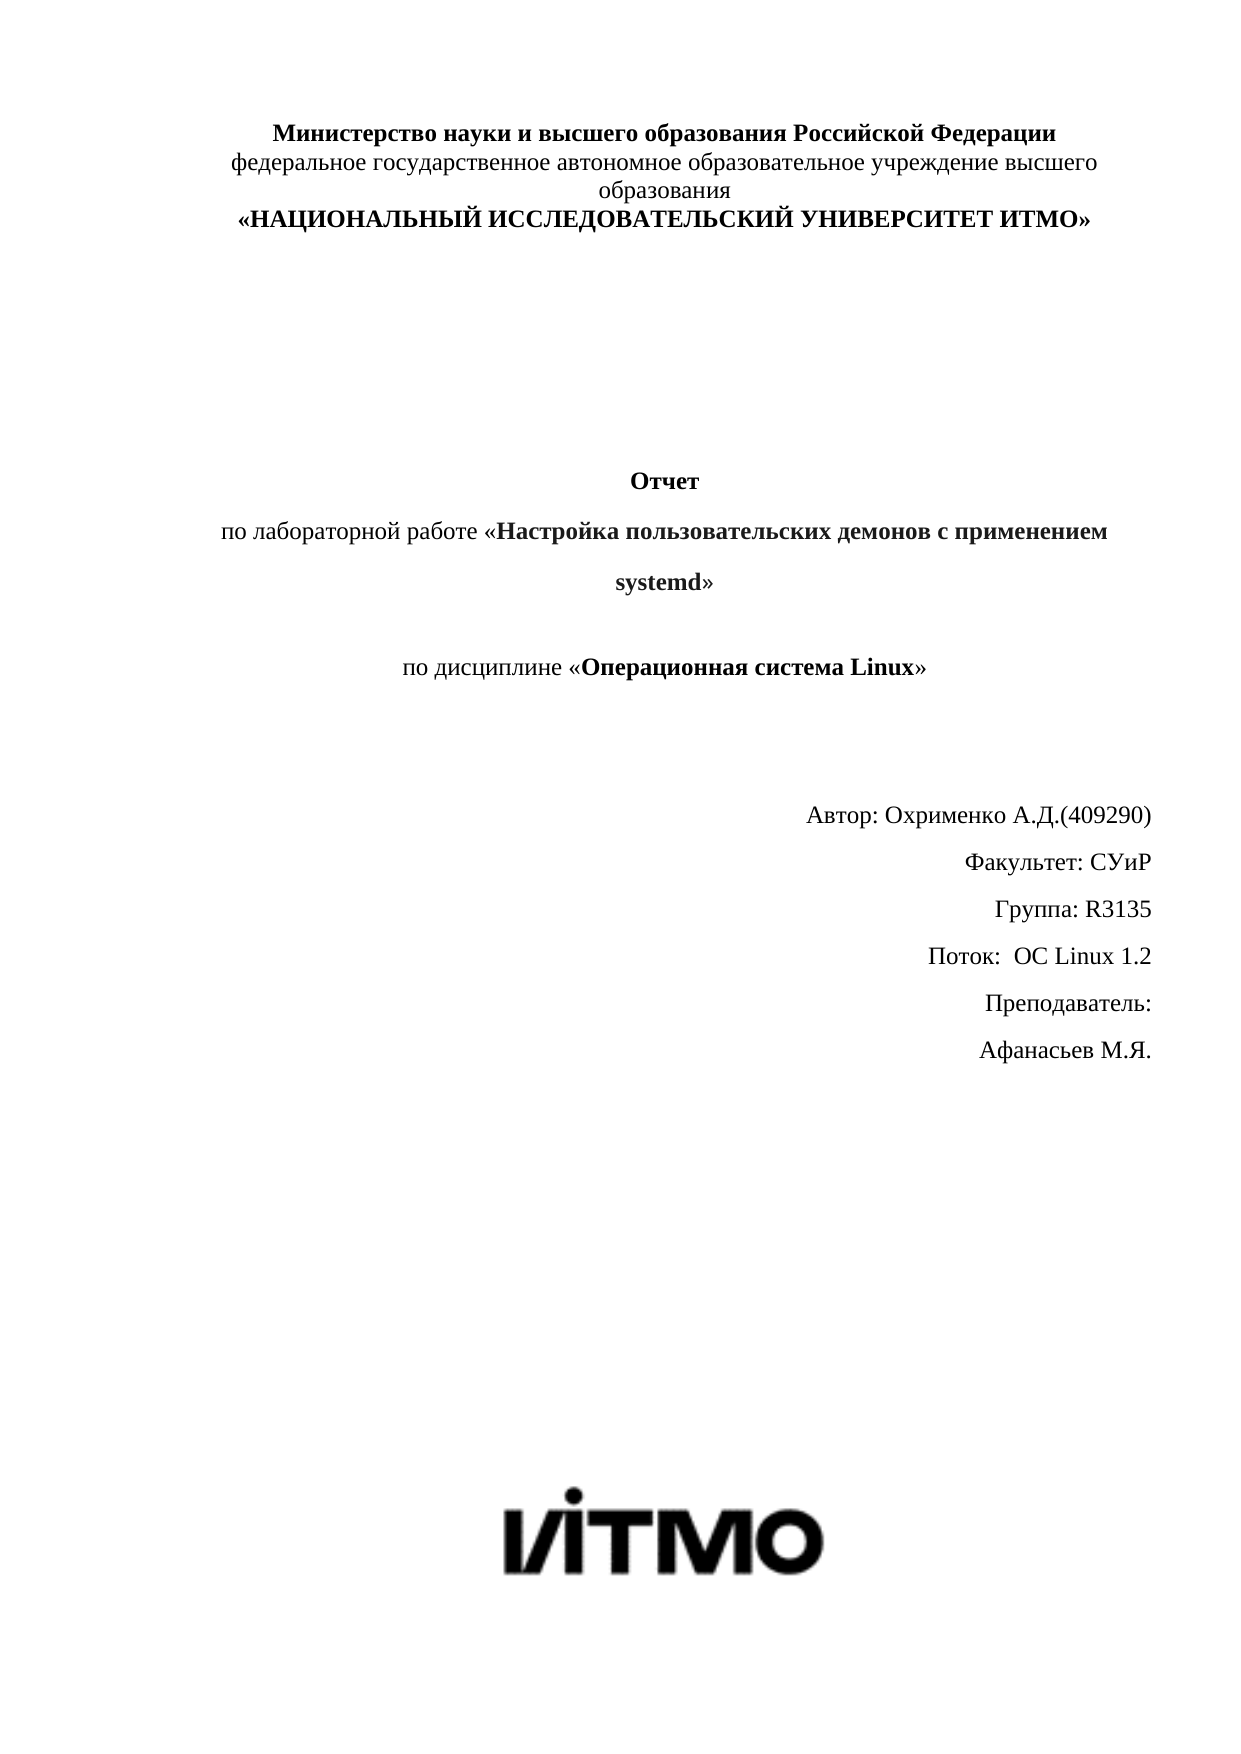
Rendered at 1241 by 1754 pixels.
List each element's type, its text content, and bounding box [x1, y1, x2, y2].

text Поток: ОС Linux 1.2 [177, 941, 1152, 970]
text Группа: R3135 [177, 894, 1152, 923]
text Отчет [177, 466, 1152, 495]
text systemd» [177, 565, 1152, 597]
picture [490, 1463, 839, 1600]
text по лабораторной работе «Настройка пользовательских демонов с применением [177, 516, 1152, 544]
text Министерство науки и высшего образования Российской Федерации [177, 118, 1152, 147]
text Автор: Охрименко А.Д.(409290) [177, 801, 1152, 829]
text «НАЦИОНАЛЬНЫЙ ИССЛЕДОВАТЕЛЬСКИЙ УНИВЕРСИТЕТ ИТМО» [177, 204, 1152, 233]
text Преподаватель: [177, 988, 1152, 1017]
text Афанасьев М.Я. [177, 1035, 1152, 1064]
text по дисциплине «Операционная система Linux» [177, 652, 1152, 681]
text федеральное государственное автономное образовательное учреждение высшего образования [177, 147, 1152, 204]
text Факультет: СУиР [177, 847, 1152, 876]
